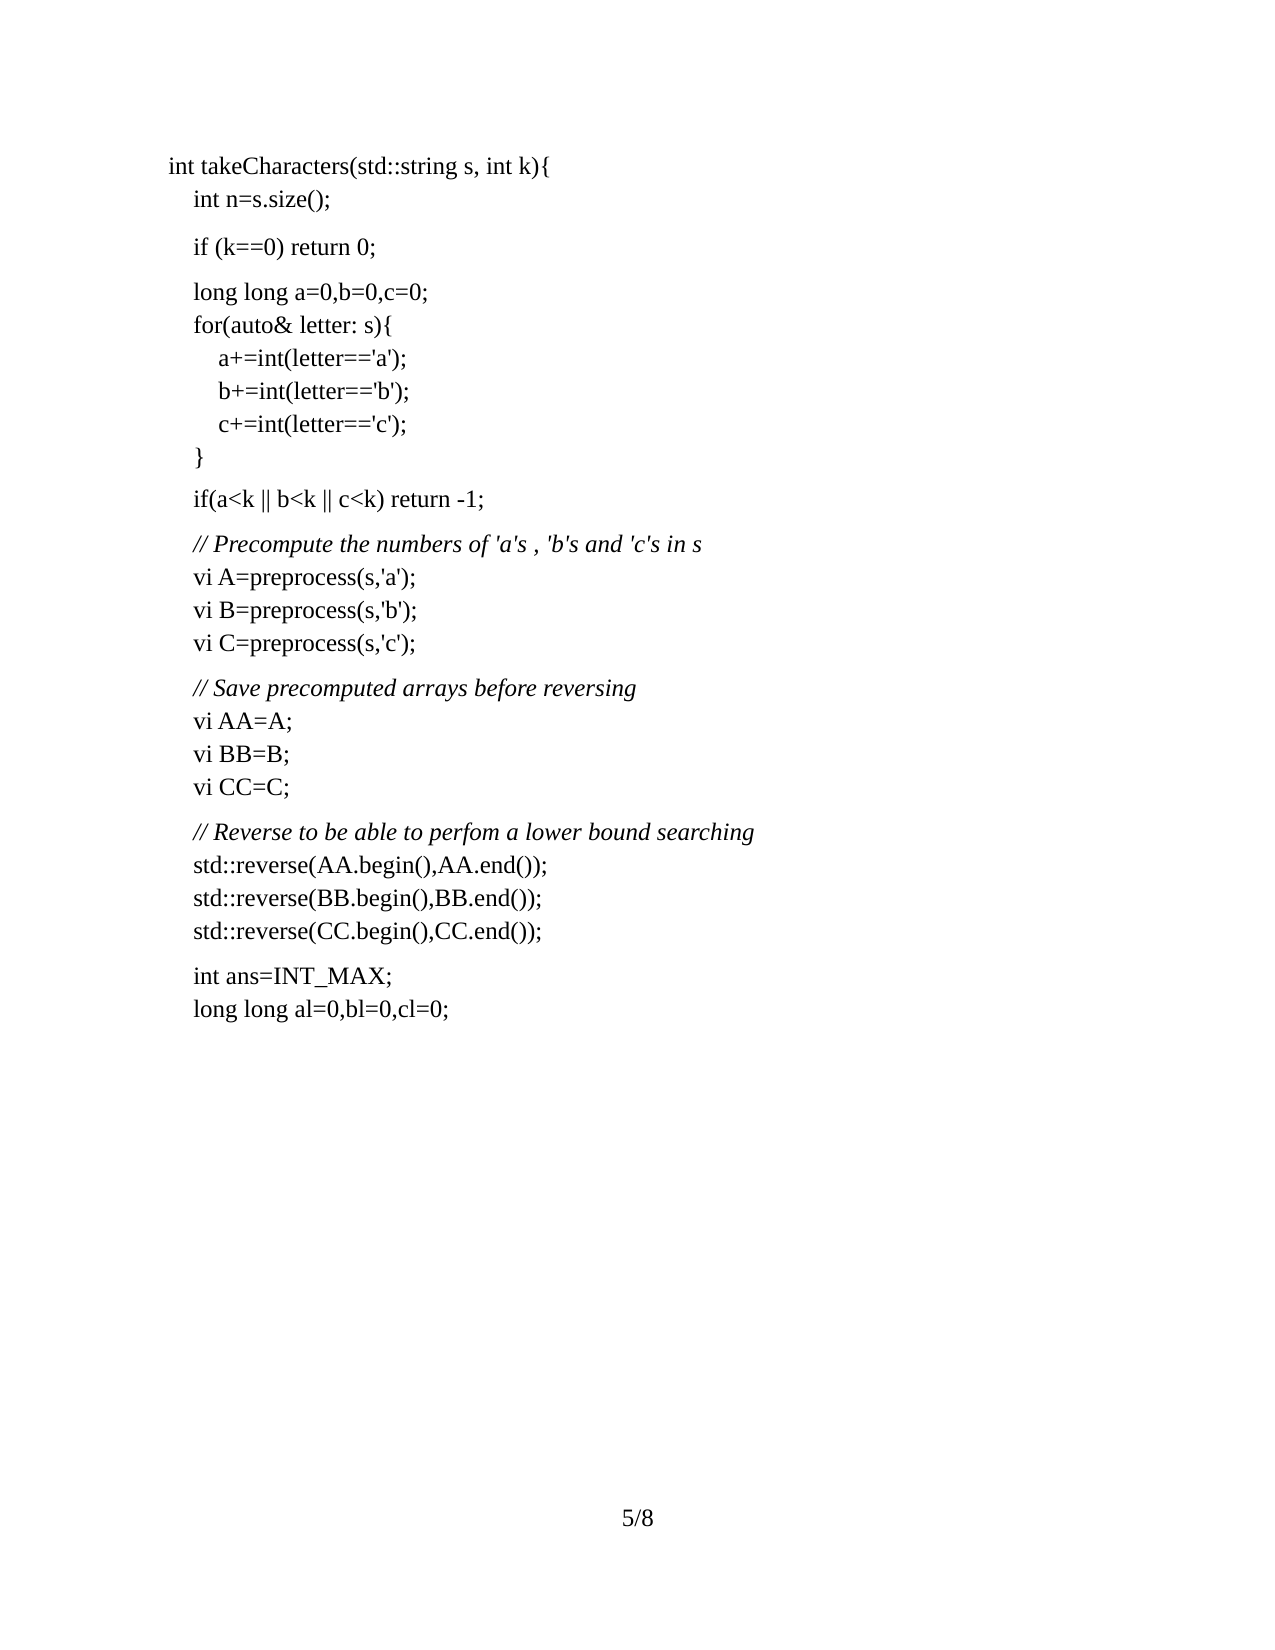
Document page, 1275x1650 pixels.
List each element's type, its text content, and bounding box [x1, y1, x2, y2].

text } [118, 442, 1157, 471]
text c+=int(letter=='c'); [118, 409, 1157, 438]
text std::reverse(AA.begin(),AA.end()); [118, 850, 1157, 879]
text vi AA=A; [118, 706, 1157, 735]
text vi A=preprocess(s,'a'); [118, 562, 1157, 591]
text for(auto& letter: s){ [118, 310, 1157, 339]
text // Save precomputed arrays before reversing [118, 673, 1157, 702]
text long long al=0,bl=0,cl=0; [118, 994, 1157, 1023]
text long long a=0,b=0,c=0; [118, 277, 1157, 306]
text vi BB=B; [118, 739, 1157, 768]
text if (k==0) return 0; [118, 232, 1157, 261]
text int n=s.size(); [118, 184, 1157, 213]
text a+=int(letter=='a'); [118, 343, 1157, 372]
text std::reverse(CC.begin(),CC.end()); [118, 916, 1157, 945]
text vi CC=C; [118, 772, 1157, 801]
text b+=int(letter=='b'); [118, 376, 1157, 405]
text vi B=preprocess(s,'b'); [118, 595, 1157, 624]
text vi C=preprocess(s,'c'); [118, 628, 1157, 657]
text std::reverse(BB.begin(),BB.end()); [118, 883, 1157, 912]
text // Precompute the numbers of 'a's , 'b's and 'c's in s [118, 529, 1157, 558]
text if(a<k || b<k || c<k) return -1; [118, 484, 1157, 513]
text int ans=INT_MAX; [118, 961, 1157, 990]
text // Reverse to be able to perfom a lower bound searching [118, 817, 1157, 846]
text int takeCharacters(std::string s, int k){ [118, 151, 1157, 180]
